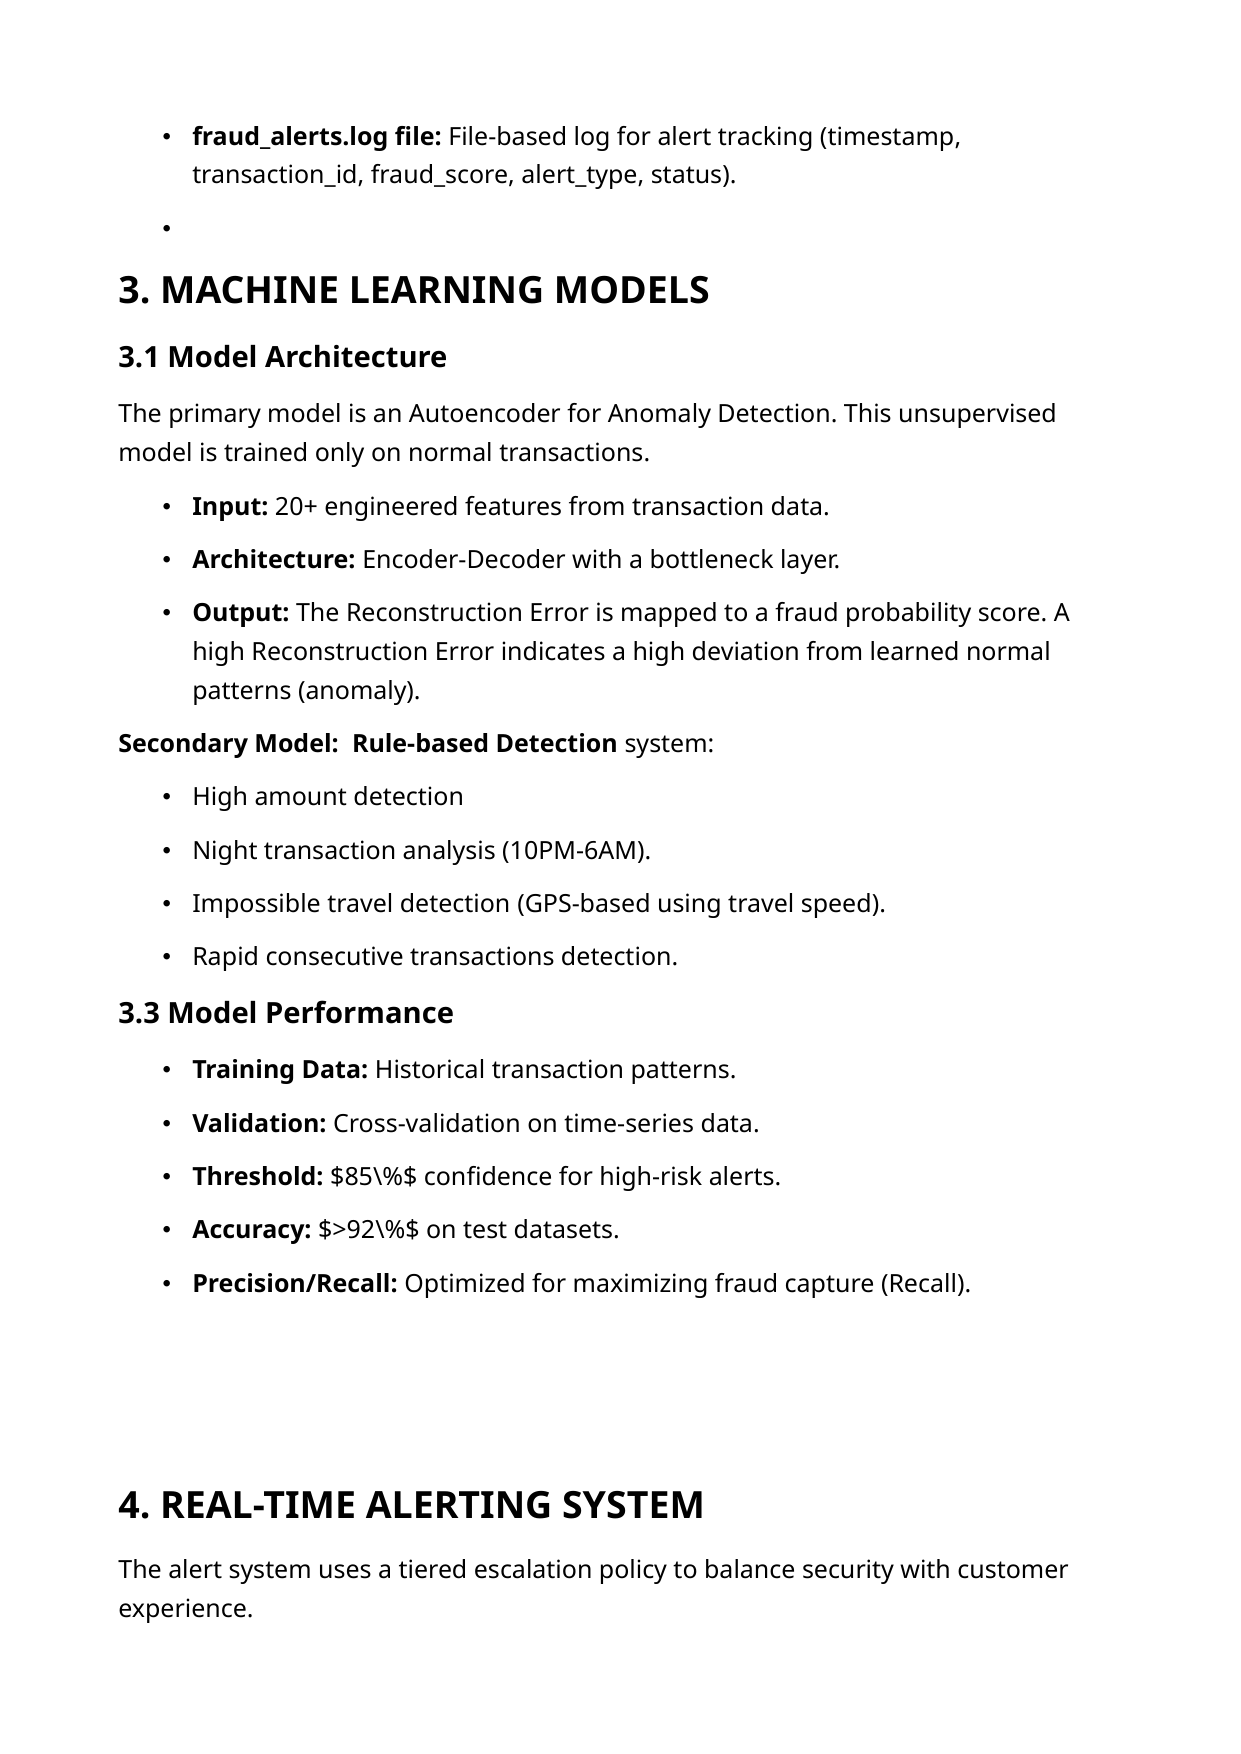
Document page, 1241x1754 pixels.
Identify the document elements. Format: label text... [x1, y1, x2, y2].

list Rapid consecutive transactions detection. [162, 939, 1122, 973]
list Validation: Cross-validation on time-series data. [162, 1105, 1122, 1139]
list Architecture: Encoder-Decoder with a bottleneck layer. [162, 541, 1122, 576]
subtitle 3. MACHINE LEARNING MODELS [118, 263, 1122, 314]
list Input: 20+ engineered features from transaction data. [162, 488, 1122, 522]
text Secondary Model: Rule-based Detection system: [118, 726, 1122, 760]
list Threshold: $85\%$ confidence for high-risk alerts. [162, 1159, 1122, 1193]
list Output: The Reconstruction Error is mapped to a fraud probability score. A high Reconstruction Error indicates a high deviation from learned normal patterns (anomaly). [162, 595, 1122, 706]
list Accuracy: $>92\%$ on test datasets. [162, 1212, 1122, 1246]
text The alert system uses a tiered escalation policy to balance security with customer experience. [118, 1551, 1122, 1624]
list fraud_alerts.log file: File-based log for alert tracking (timestamp, transaction_id, fraud_score, alert_type, status). [162, 118, 1122, 191]
subtitle 4. REAL-TIME ALERTING SYSTEM [118, 1479, 1122, 1530]
text The primary model is an Autoencoder for Anomaly Detection. This unsupervised model is trained only on normal transactions. [118, 396, 1122, 469]
list Night transaction analysis (10PM-6AM). [162, 832, 1122, 866]
list High amount detection [162, 779, 1122, 813]
subtitle 3.1 Model Architecture [118, 336, 1122, 376]
subtitle 3.3 Model Performance [118, 992, 1122, 1032]
list Training Data: Historical transaction patterns. [162, 1052, 1122, 1086]
list Precision/Recall: Optimized for maximizing fraud capture (Recall). [162, 1265, 1122, 1299]
list Impossible travel detection (GPS-based using travel speed). [162, 886, 1122, 920]
